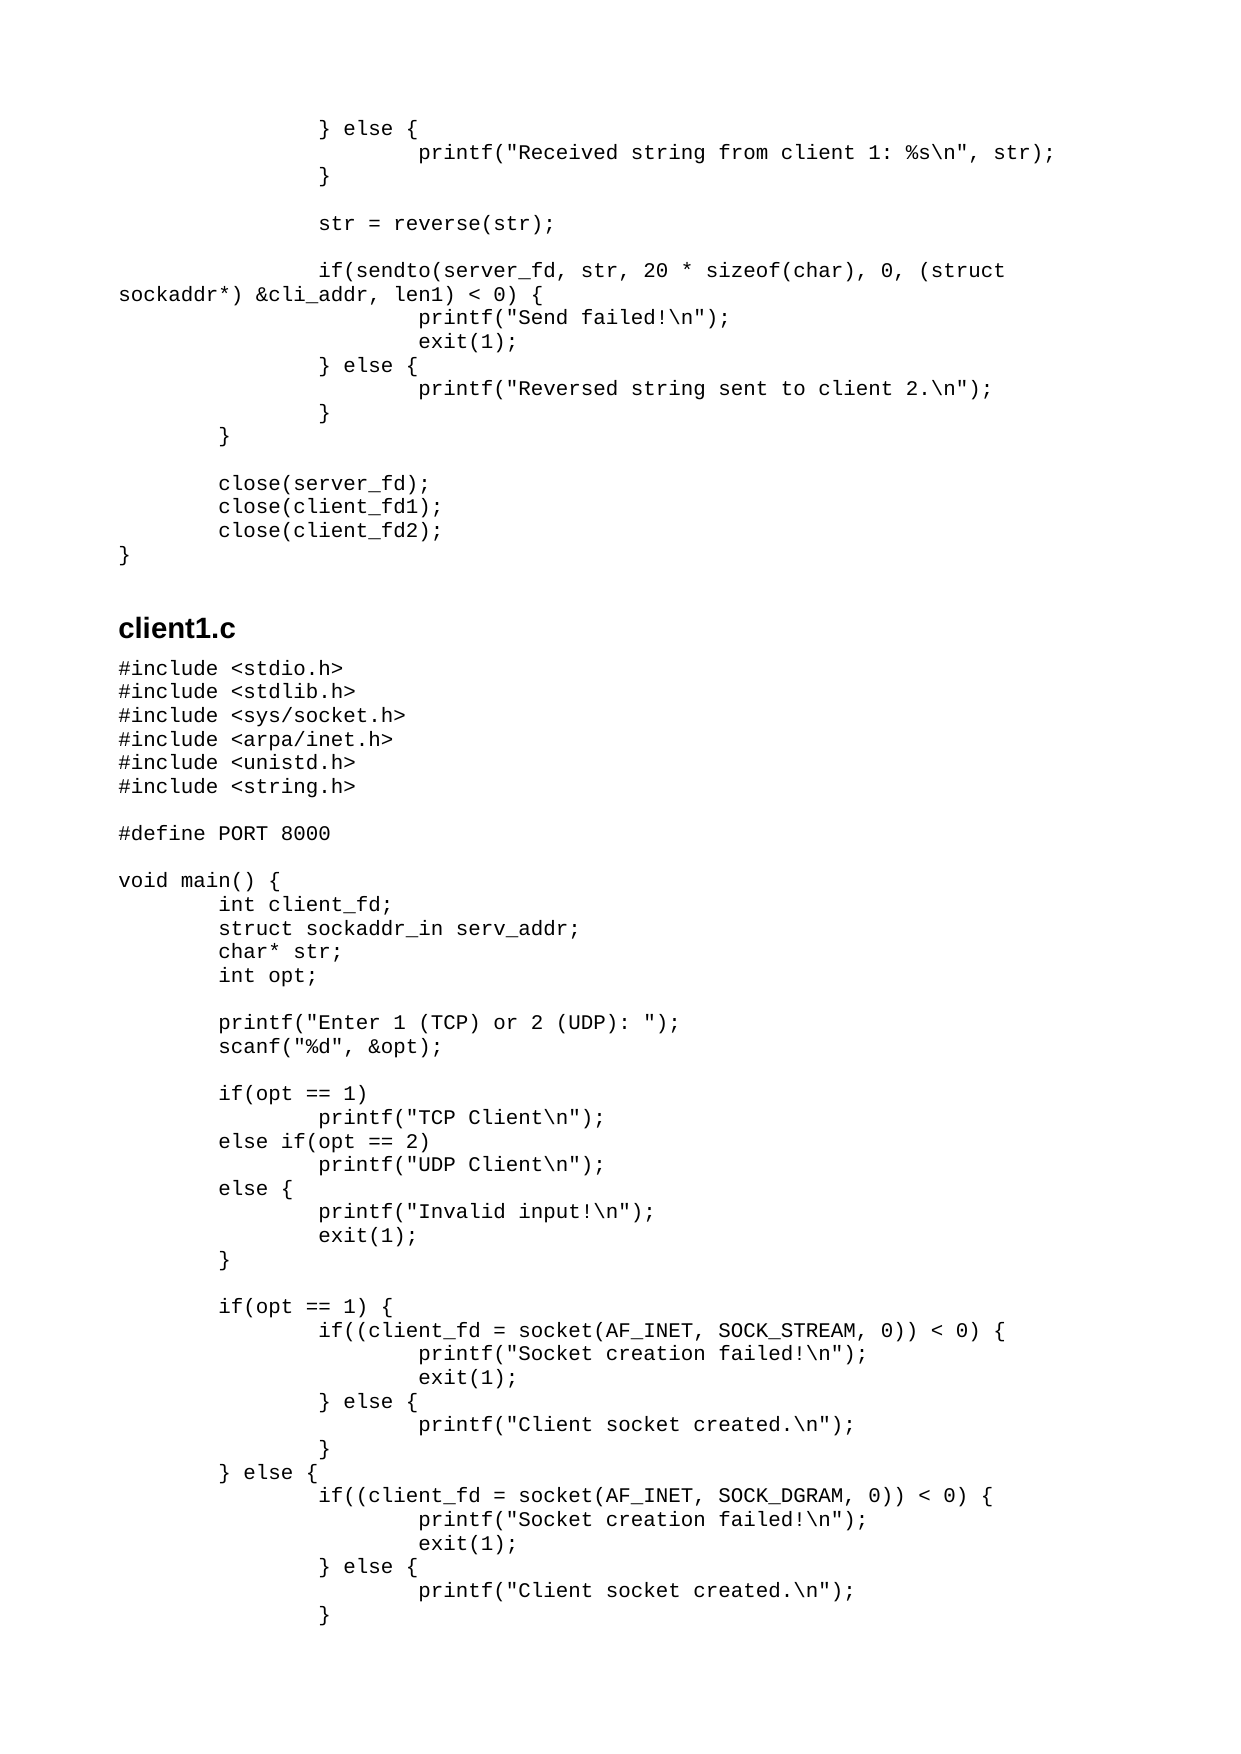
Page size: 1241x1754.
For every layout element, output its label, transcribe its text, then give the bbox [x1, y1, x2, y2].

text exit(1); [118, 1367, 1122, 1391]
text if(sendto(server_fd, str, 20 * sizeof(char), 0, (struct sockaddr*) &cli_addr, len1) < 0) { [118, 260, 1122, 307]
text #include <string.h> [118, 776, 1122, 799]
text printf("Client socket created.\n"); [118, 1414, 1122, 1438]
text if((client_fd = socket(AF_INET, SOCK_DGRAM, 0)) < 0) { [118, 1485, 1122, 1509]
text printf("Received string from client 1: %s\n", str); [118, 142, 1122, 165]
text if(opt == 1) { [118, 1296, 1122, 1320]
text } else { [118, 354, 1122, 378]
text int opt; [118, 965, 1122, 989]
text void main() { [118, 871, 1122, 894]
text #include <sys/socket.h> [118, 705, 1122, 729]
text int client_fd; [118, 894, 1122, 918]
text } [118, 402, 1122, 426]
text #include <stdio.h> [118, 658, 1122, 681]
text } [118, 544, 1122, 567]
text } else { [118, 1462, 1122, 1485]
text exit(1); [118, 331, 1122, 354]
text } [118, 165, 1122, 189]
text printf("Socket creation failed!\n"); [118, 1509, 1122, 1533]
subtitle client1.c [118, 611, 1122, 645]
text if((client_fd = socket(AF_INET, SOCK_STREAM, 0)) < 0) { [118, 1320, 1122, 1343]
text else if(opt == 2) [118, 1131, 1122, 1154]
text if(opt == 1) [118, 1083, 1122, 1107]
text printf("Invalid input!\n"); [118, 1202, 1122, 1225]
text str = reverse(str); [118, 213, 1122, 236]
text } [118, 1438, 1122, 1462]
text #define PORT 8000 [118, 823, 1122, 847]
text printf("Enter 1 (TCP) or 2 (UDP): "); [118, 1012, 1122, 1036]
text printf("UDP Client\n"); [118, 1154, 1122, 1178]
text else { [118, 1178, 1122, 1202]
text scanf("%d", &opt); [118, 1036, 1122, 1060]
text exit(1); [118, 1533, 1122, 1556]
text close(client_fd2); [118, 520, 1122, 544]
text printf("Socket creation failed!\n"); [118, 1343, 1122, 1367]
text printf("TCP Client\n"); [118, 1107, 1122, 1131]
text printf("Send failed!\n"); [118, 307, 1122, 331]
text #include <arpa/inet.h> [118, 729, 1122, 752]
text } else { [118, 1556, 1122, 1580]
text char* str; [118, 941, 1122, 965]
text } [118, 1249, 1122, 1272]
text printf("Reversed string sent to client 2.\n"); [118, 378, 1122, 402]
text } [118, 426, 1122, 449]
text struct sockaddr_in serv_addr; [118, 918, 1122, 941]
text #include <unistd.h> [118, 752, 1122, 776]
text } [118, 1603, 1122, 1627]
text close(client_fd1); [118, 496, 1122, 520]
text #include <stdlib.h> [118, 681, 1122, 705]
text } else { [118, 118, 1122, 142]
text } else { [118, 1391, 1122, 1414]
text exit(1); [118, 1225, 1122, 1249]
text close(server_fd); [118, 473, 1122, 496]
text printf("Client socket created.\n"); [118, 1580, 1122, 1603]
